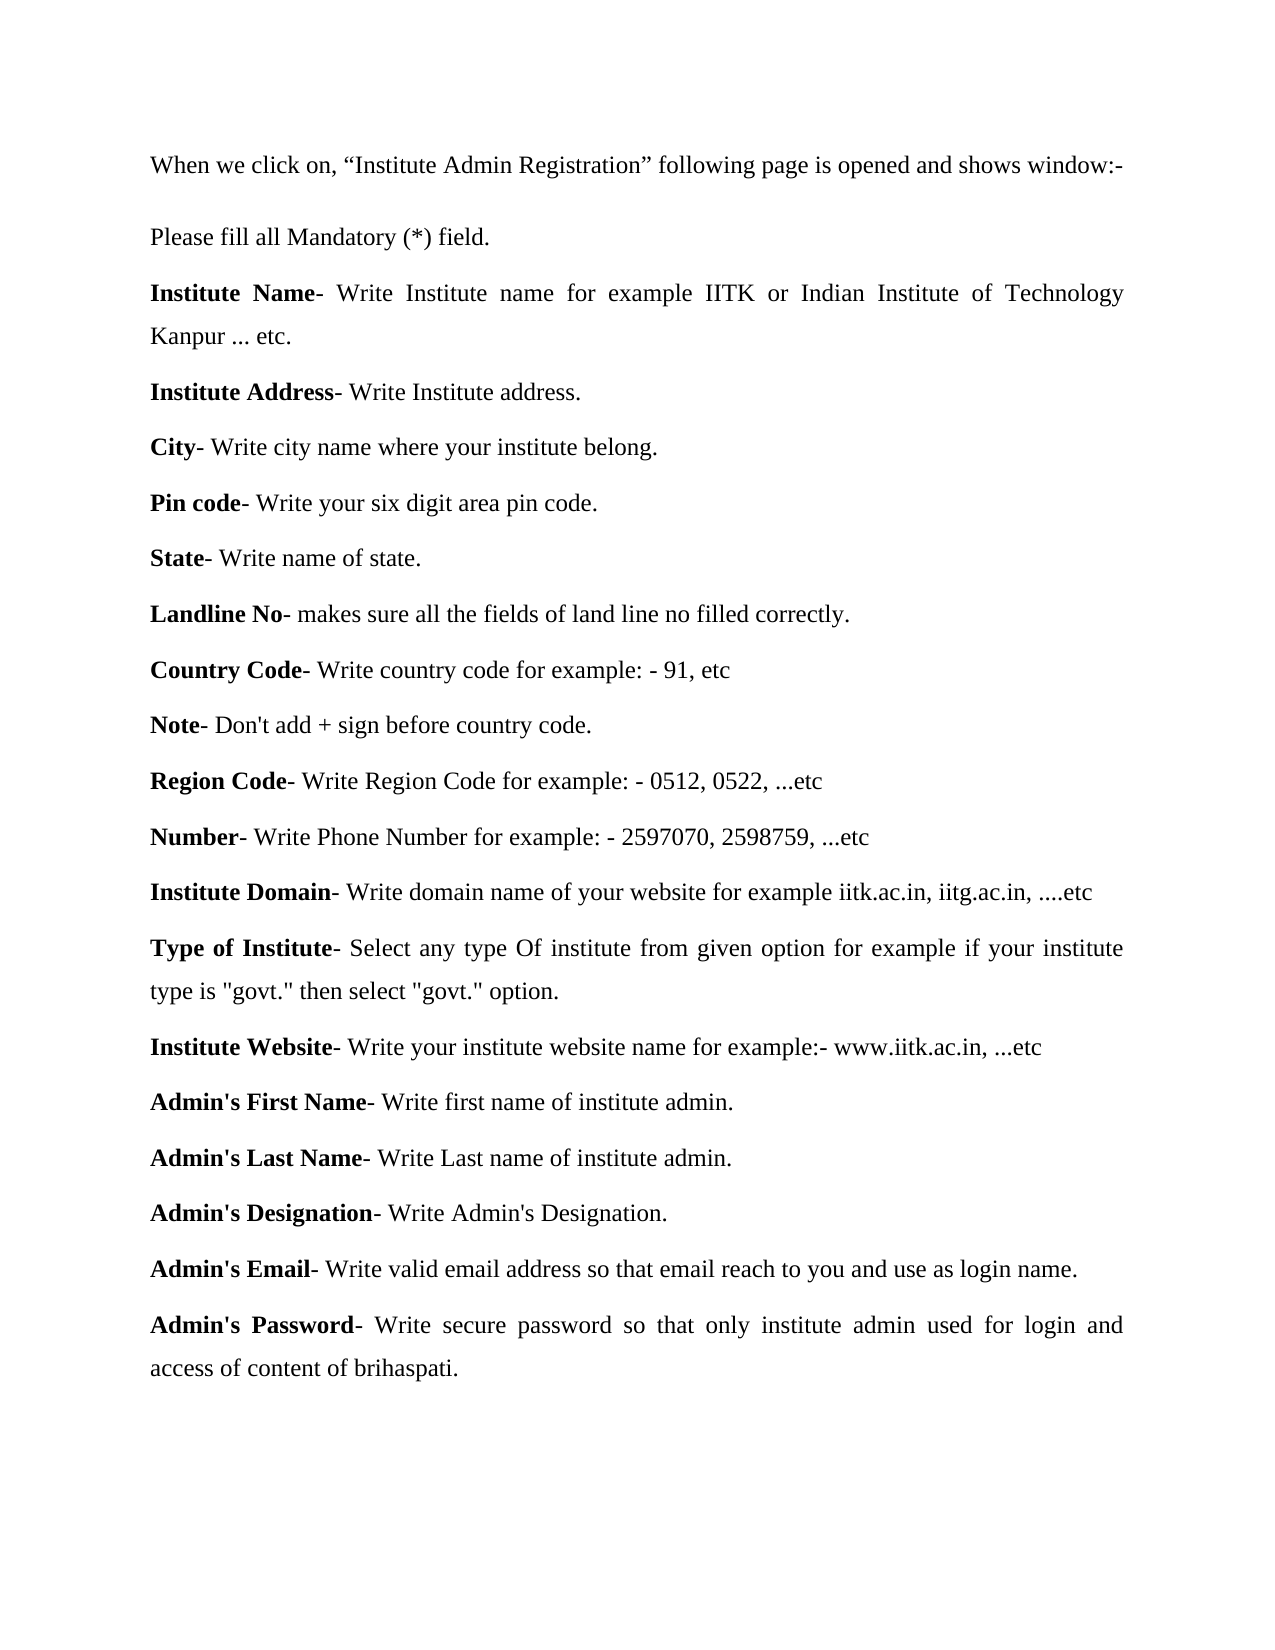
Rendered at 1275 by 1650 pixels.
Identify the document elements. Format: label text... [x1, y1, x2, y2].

text State- Write name of state. [150, 543, 1125, 572]
text Institute Domain- Write domain name of your website for example iitk.ac.in, iitg.ac.in, ....etc [150, 877, 1125, 906]
text Landline No- makes sure all the fields of land line no filled correctly. [150, 599, 1125, 628]
text Admin's Last Name- Write Last name of institute admin. [150, 1143, 1125, 1172]
text City- Write city name where your institute belong. [150, 432, 1125, 461]
text Pin code- Write your six digit area pin code. [150, 488, 1125, 517]
text Type of Institute- Select any type Of institute from given option for example if your institute type is "govt." then select "govt." option. [150, 933, 1125, 1005]
text Admin's Password- Write secure password so that only institute admin used for login and access of content of brihaspati. [150, 1310, 1125, 1382]
text Admin's Email- Write valid email address so that email reach to you and use as login name. [150, 1254, 1125, 1283]
text Note- Don't add + sign before country code. [150, 710, 1125, 739]
text Institute Address- Write Institute address. [150, 377, 1125, 405]
text Number- Write Phone Number for example: - 2597070, 2598759, ...etc [150, 822, 1125, 850]
text Country Code- Write country code for example: - 91, etc [150, 655, 1125, 683]
text Institute Website- Write your institute website name for example:- www.iitk.ac.in, ...etc [150, 1032, 1125, 1060]
text When we click on, “Institute Admin Registration” following page is opened and shows window:- [150, 150, 1125, 179]
text Institute Name- Write Institute name for example IITK or Indian Institute of Technology Kanpur ... etc. [150, 278, 1125, 350]
text Admin's First Name- Write first name of institute admin. [150, 1087, 1125, 1116]
text Admin's Designation- Write Admin's Designation. [150, 1198, 1125, 1227]
text Region Code- Write Region Code for example: - 0512, 0522, ...etc [150, 766, 1125, 795]
text Please fill all Mandatory (*) field. [150, 222, 1125, 251]
